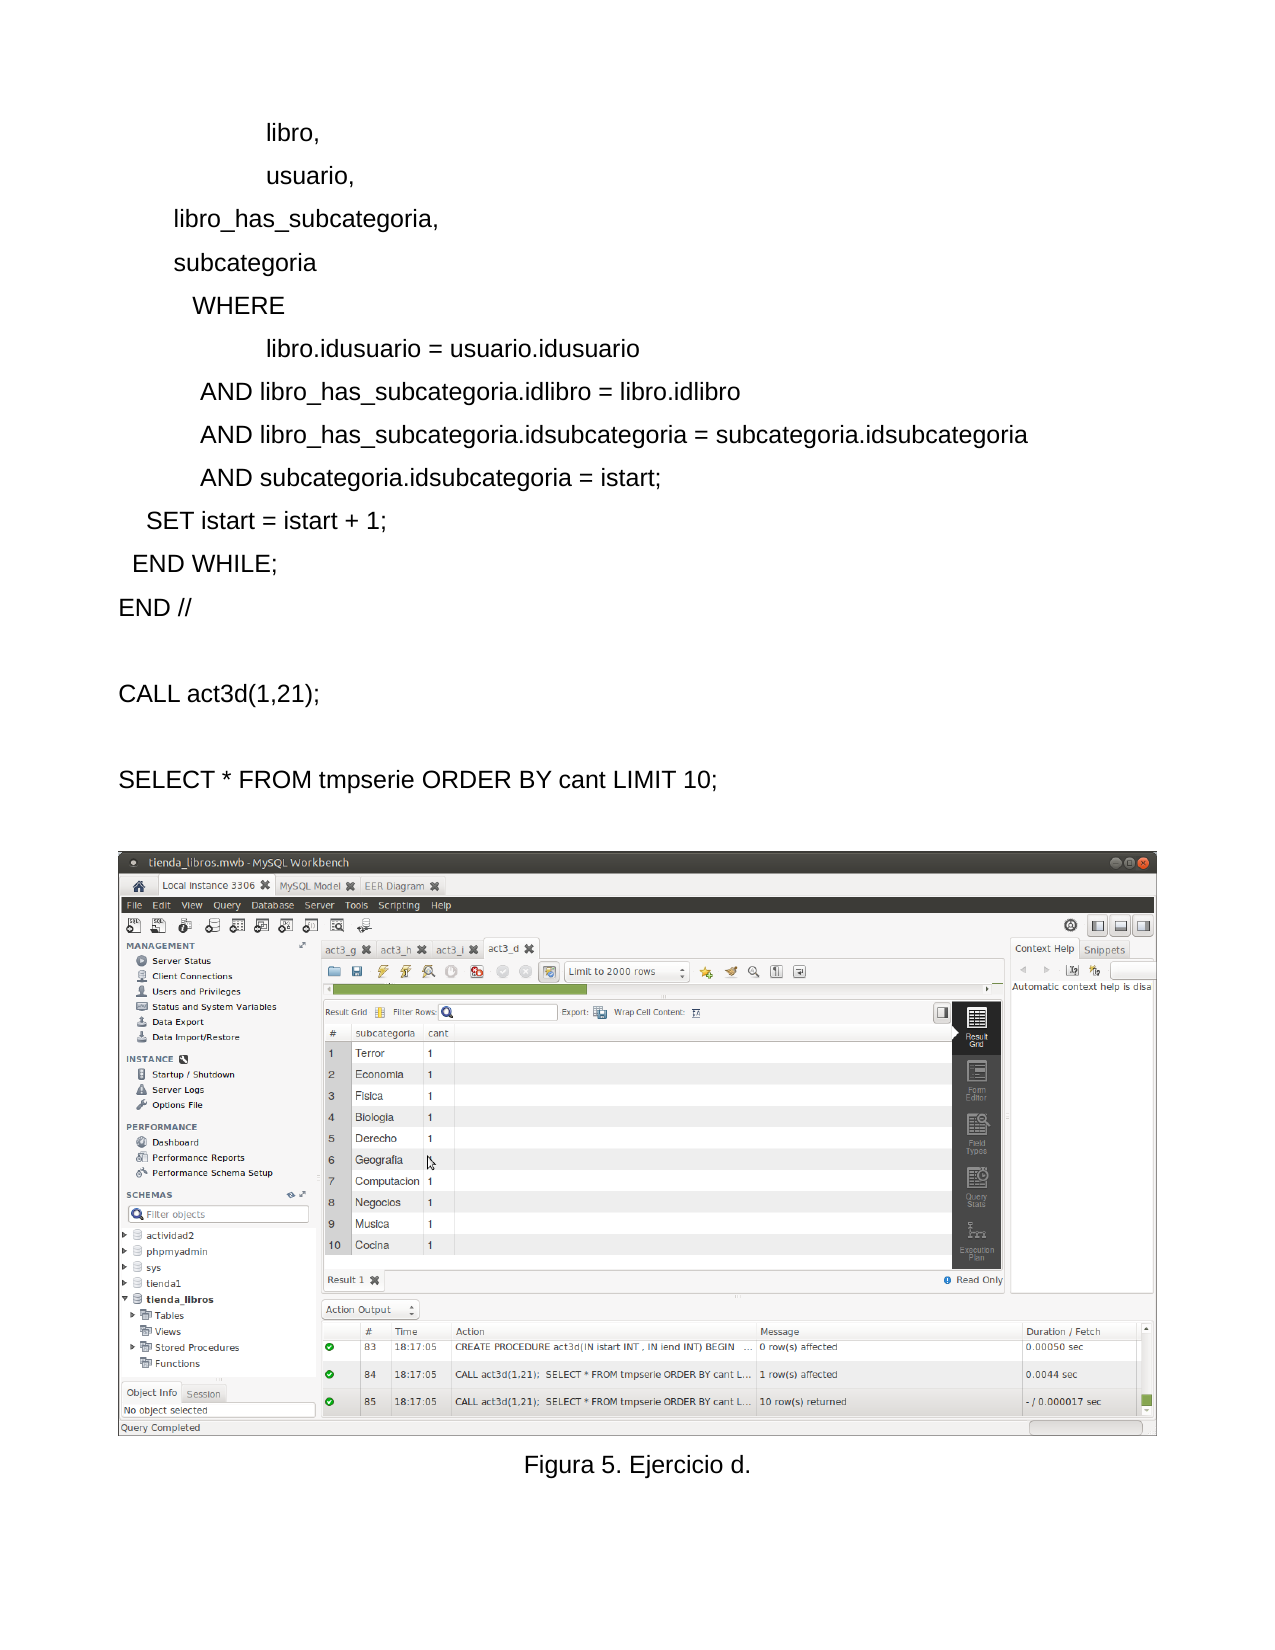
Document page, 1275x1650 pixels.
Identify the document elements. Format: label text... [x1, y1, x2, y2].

text SET istart = istart + 1; [118, 506, 1157, 535]
text usuario, [118, 161, 1157, 190]
text WHERE [118, 291, 1157, 319]
text END WHILE; [118, 549, 1157, 578]
text subcategoria [118, 247, 1157, 276]
picture [118, 851, 1157, 1436]
text Figura 5. Ejercicio d. [118, 1436, 1157, 1478]
text AND libro_has_subcategoria.idlibro = libro.idlibro [118, 377, 1157, 406]
text AND subcategoria.idsubcategoria = istart; [118, 463, 1157, 492]
text END // [118, 592, 1157, 621]
text libro, [118, 118, 1157, 147]
text SELECT * FROM tmpserie ORDER BY cant LIMIT 10; [118, 765, 1157, 794]
text CALL act3d(1,21); [118, 679, 1157, 707]
text AND libro_has_subcategoria.idsubcategoria = subcategoria.idsubcategoria [118, 420, 1157, 449]
text libro_has_subcategoria, [118, 204, 1157, 233]
text libro.idusuario = usuario.idusuario [118, 334, 1157, 362]
